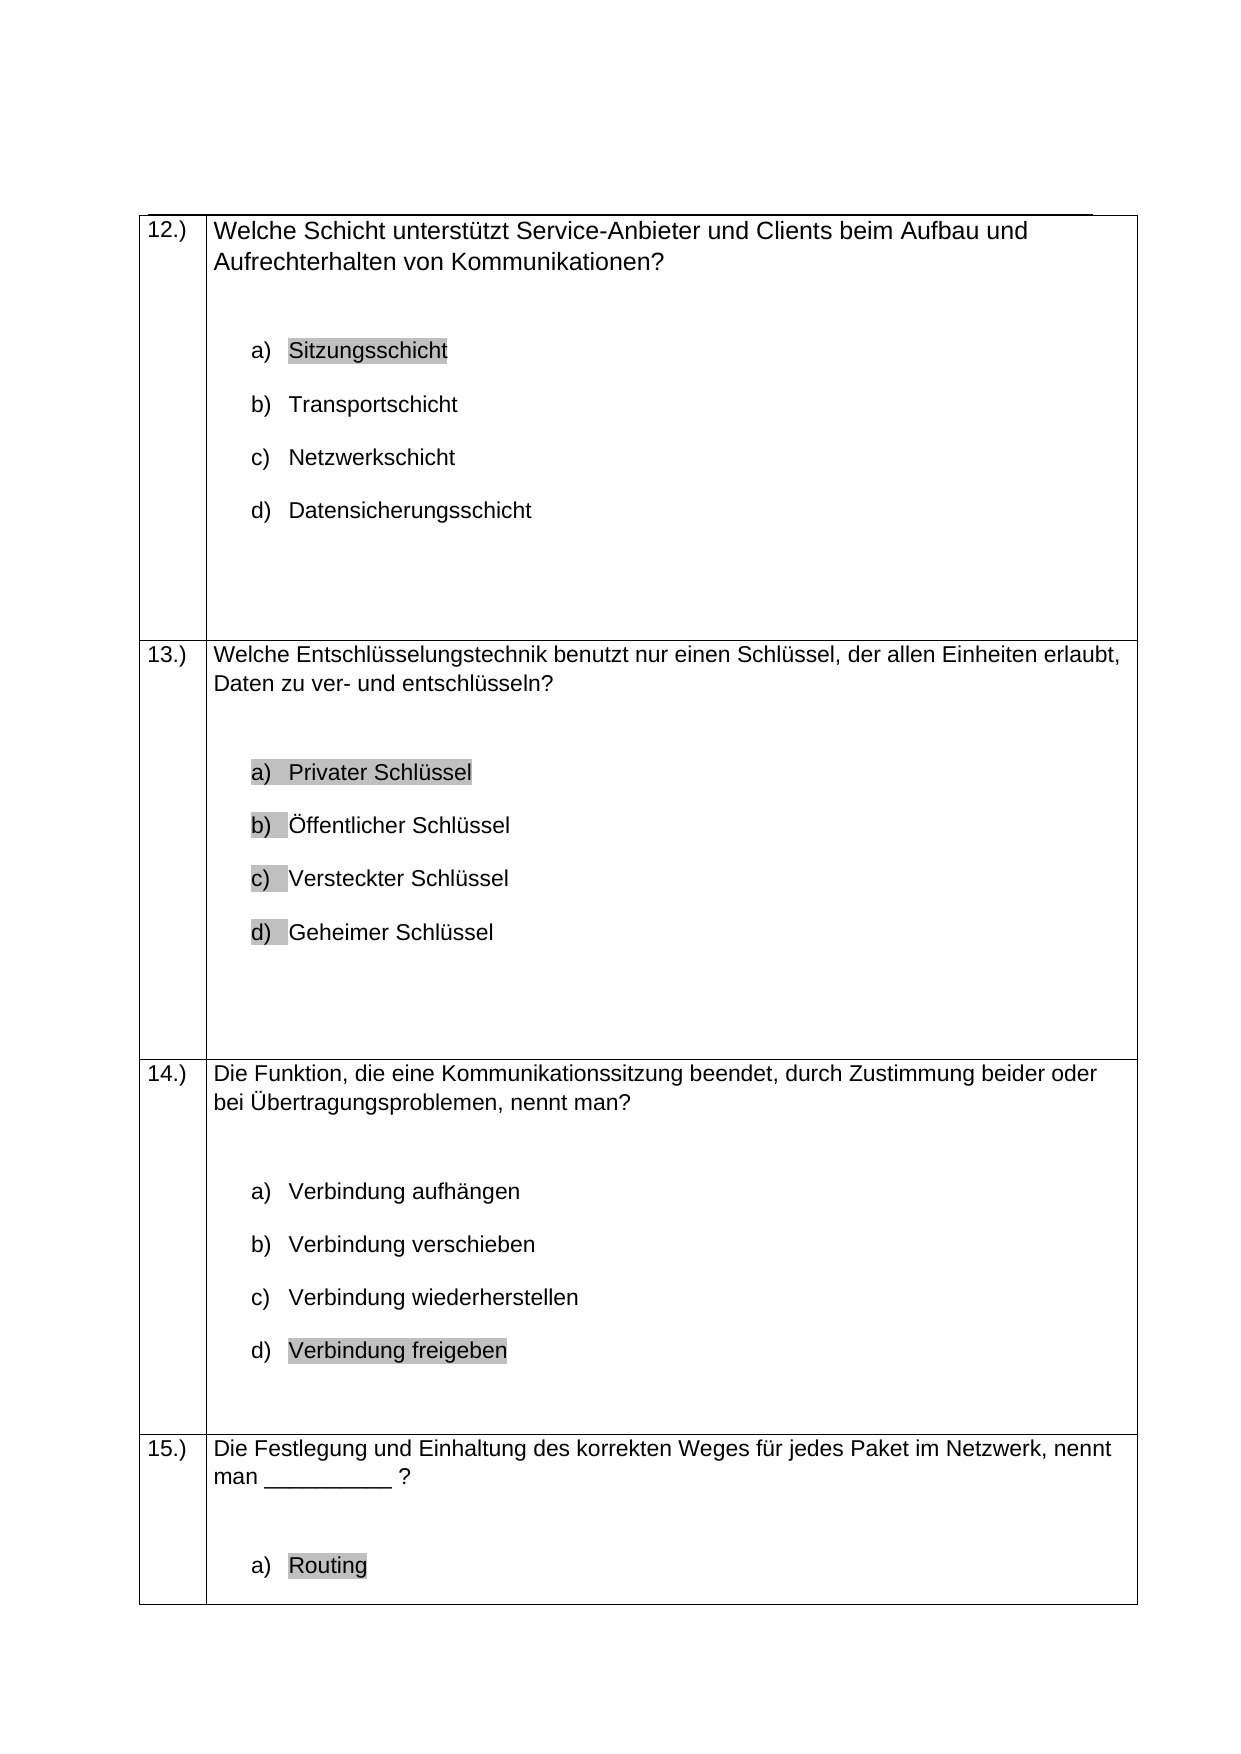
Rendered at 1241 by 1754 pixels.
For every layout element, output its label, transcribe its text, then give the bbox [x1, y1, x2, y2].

table_cell Die Festlegung und Einhaltung des korrekten Weges für jedes Paket im Netzwerk, nennt man __________ ? Routing Übertragung Adressierung Virtuelle Wegefindung [207, 1435, 1137, 1604]
table_cell [140, 1060, 206, 1434]
table_cell [140, 1435, 206, 1604]
table_cell [140, 216, 206, 640]
table_cell Welche Schicht unterstützt Service-Anbieter und Clients beim Aufbau und Aufrechterhalten von Kommunikationen? Sitzungsschicht Transportschicht Netzwerkschicht Datensicherungsschicht [207, 216, 1137, 640]
table_cell Welche Entschlüsselungstechnik benutzt nur einen Schlüssel, der allen Einheiten erlaubt, Daten zu ver- und entschlüsseln? Privater Schlüssel Öffentlicher Schlüssel Versteckter Schlüssel Geheimer Schlüssel [207, 641, 1137, 1059]
table_cell [140, 641, 206, 1059]
table_cell Die Funktion, die eine Kommunikationssitzung beendet, durch Zustimmung beider oder bei Übertragungsproblemen, nennt man? Verbindung aufhängen Verbindung verschieben Verbindung wiederherstellen Verbindung freigeben [207, 1060, 1137, 1434]
